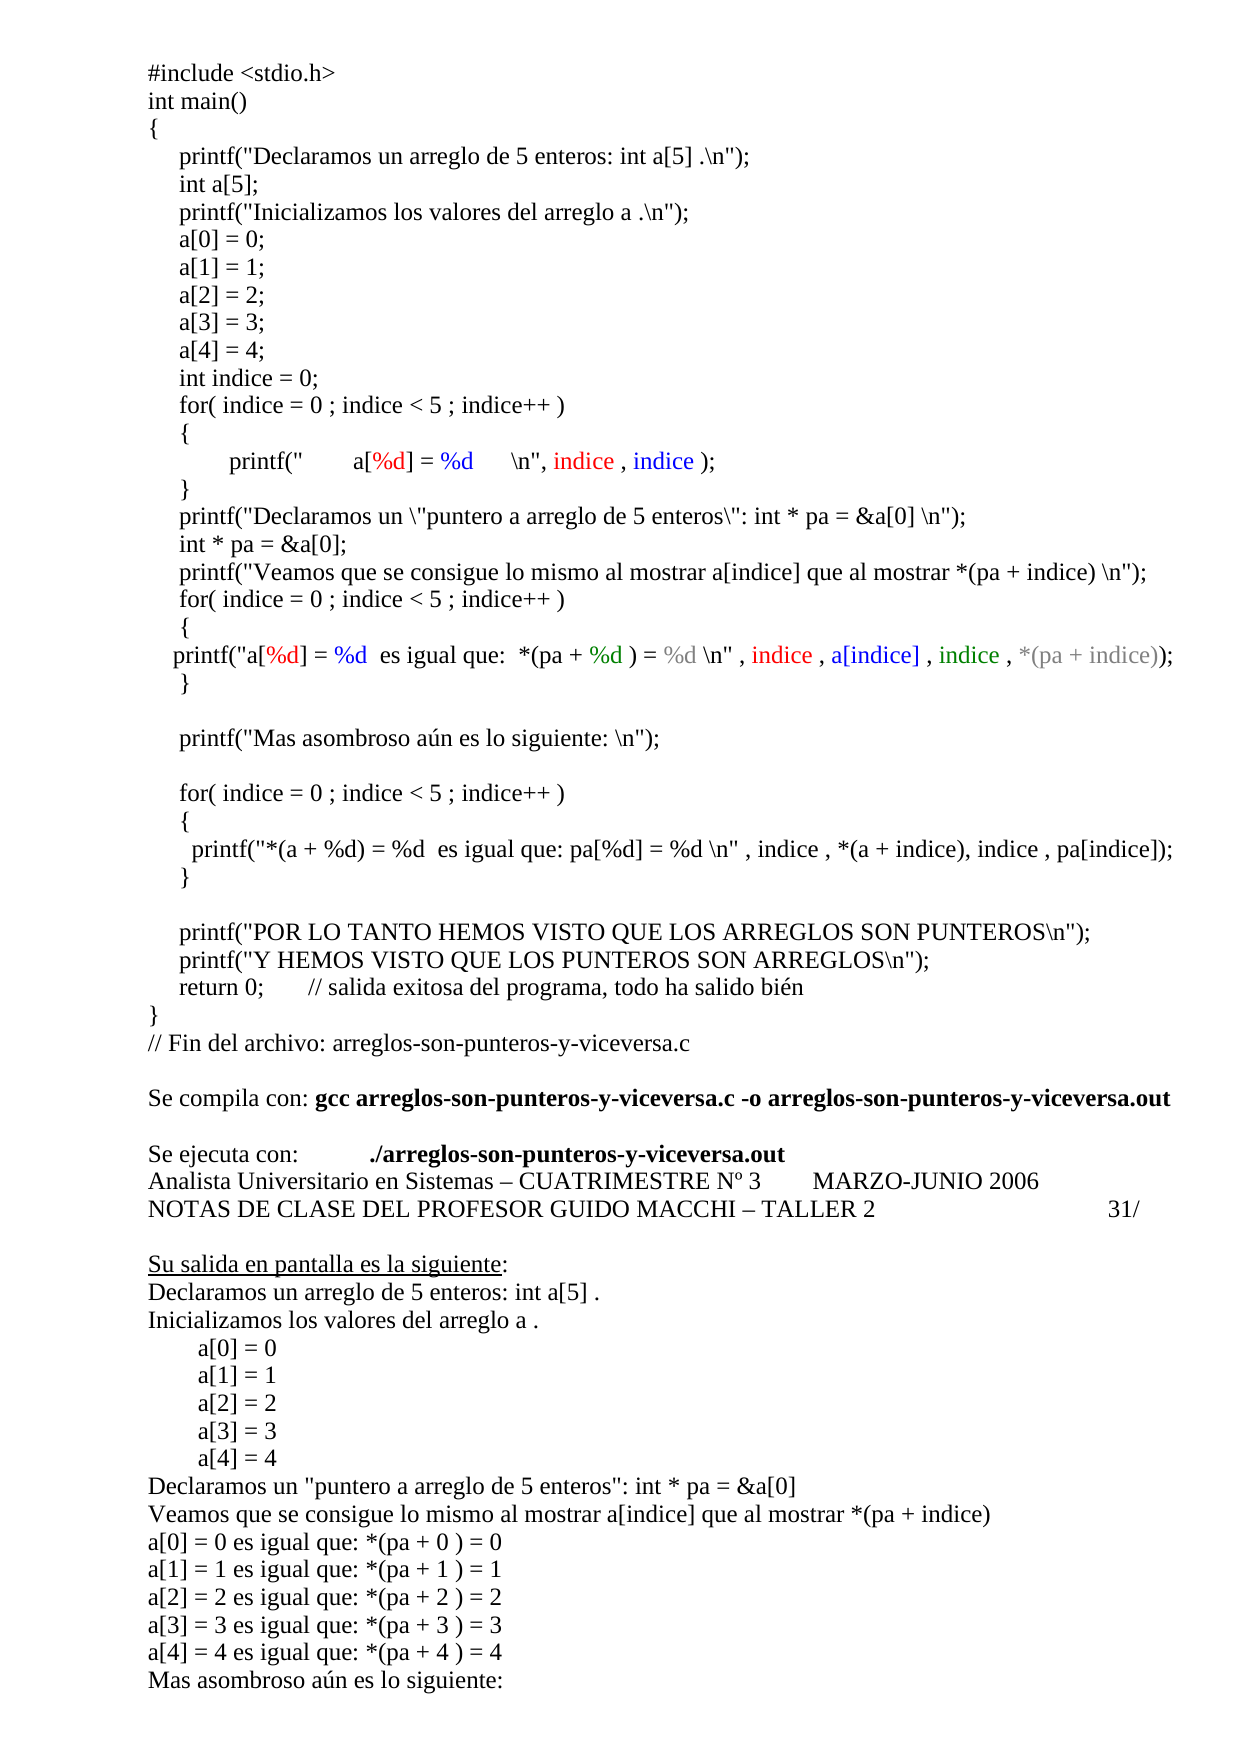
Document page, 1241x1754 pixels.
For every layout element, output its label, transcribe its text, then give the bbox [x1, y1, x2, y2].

text Se compila con: gcc arreglos-son-punteros-y-viceversa.c -o arreglos-son-punteros-y-viceversa.out [148, 1084, 1181, 1112]
text a[2] = 2; [148, 281, 1181, 308]
text a[3] = 3 es igual que: *(pa + 3 ) = 3 [148, 1611, 1181, 1638]
text a[0] = 0 [148, 1334, 1181, 1361]
text a[1] = 1; [148, 253, 1181, 281]
text a[4] = 4 es igual que: *(pa + 4 ) = 4 [148, 1638, 1181, 1666]
text return 0; // salida exitosa del programa, todo ha salido bién [148, 973, 1181, 1001]
text for( indice = 0 ; indice < 5 ; indice++ ) [148, 586, 1181, 613]
text printf(" a[%d] = %d \n", indice , indice ); [148, 447, 1181, 475]
text printf("Y HEMOS VISTO QUE LOS PUNTEROS SON ARREGLOS\n"); [148, 946, 1181, 973]
text } [148, 863, 1181, 890]
text { [148, 807, 1181, 835]
text Analista Universitario en Sistemas – CUATRIMESTRE Nº 3 MARZO-JUNIO 2006 [148, 1167, 1181, 1195]
text a[1] = 1 es igual que: *(pa + 1 ) = 1 [148, 1555, 1181, 1583]
text printf("Inicializamos los valores del arreglo a .\n"); [148, 198, 1181, 225]
text printf("a[%d] = %d es igual que: *(pa + %d ) = %d \n" , indice , a[indice] , indice , *(pa + indice)); [148, 641, 1181, 669]
text { [148, 613, 1181, 641]
text Declaramos un "puntero a arreglo de 5 enteros": int * pa = &a[0] [148, 1472, 1181, 1500]
text printf("*(a + %d) = %d es igual que: pa[%d] = %d \n" , indice , *(a + indice), indice , pa[indice]); [148, 835, 1181, 863]
text int a[5]; [148, 170, 1181, 198]
text int * pa = &a[0]; [148, 530, 1181, 558]
text Inicializamos los valores del arreglo a . [148, 1306, 1181, 1334]
text // Fin del archivo: arreglos-son-punteros-y-viceversa.c [148, 1029, 1181, 1057]
text #include <stdio.h> [148, 59, 1181, 87]
text printf("Veamos que se consigue lo mismo al mostrar a[indice] que al mostrar *(pa + indice) \n"); [148, 558, 1181, 586]
text a[3] = 3; [148, 308, 1181, 336]
text for( indice = 0 ; indice < 5 ; indice++ ) [148, 392, 1181, 419]
text a[1] = 1 [148, 1361, 1181, 1389]
text } [148, 1001, 1181, 1029]
text Veamos que se consigue lo mismo al mostrar a[indice] que al mostrar *(pa + indice) [148, 1500, 1181, 1528]
text a[3] = 3 [148, 1417, 1181, 1444]
text printf("Mas asombroso aún es lo siguiente: \n"); [148, 724, 1181, 752]
text NOTAS DE CLASE DEL PROFESOR GUIDO MACCHI – TALLER 2 31/ [148, 1195, 1181, 1223]
text a[2] = 2 [148, 1389, 1181, 1417]
text a[4] = 4 [148, 1444, 1181, 1472]
text printf("Declaramos un arreglo de 5 enteros: int a[5] .\n"); [148, 142, 1181, 170]
text a[0] = 0; [148, 225, 1181, 253]
text } [148, 669, 1181, 696]
text Mas asombroso aún es lo siguiente: [148, 1666, 1181, 1694]
text Se ejecuta con: ./arreglos-son-punteros-y-viceversa.out [148, 1140, 1181, 1167]
text } [148, 475, 1181, 502]
text a[4] = 4; [148, 336, 1181, 364]
text a[2] = 2 es igual que: *(pa + 2 ) = 2 [148, 1583, 1181, 1611]
text { [148, 419, 1181, 447]
text Su salida en pantalla es la siguiente: [148, 1251, 1181, 1278]
text { [148, 114, 1181, 142]
text a[0] = 0 es igual que: *(pa + 0 ) = 0 [148, 1528, 1181, 1555]
text Declaramos un arreglo de 5 enteros: int a[5] . [148, 1278, 1181, 1306]
text printf("POR LO TANTO HEMOS VISTO QUE LOS ARREGLOS SON PUNTEROS\n"); [148, 918, 1181, 946]
text int indice = 0; [148, 364, 1181, 392]
text int main() [148, 87, 1181, 114]
text printf("Declaramos un \"puntero a arreglo de 5 enteros\": int * pa = &a[0] \n"); [148, 502, 1181, 530]
text for( indice = 0 ; indice < 5 ; indice++ ) [148, 779, 1181, 807]
